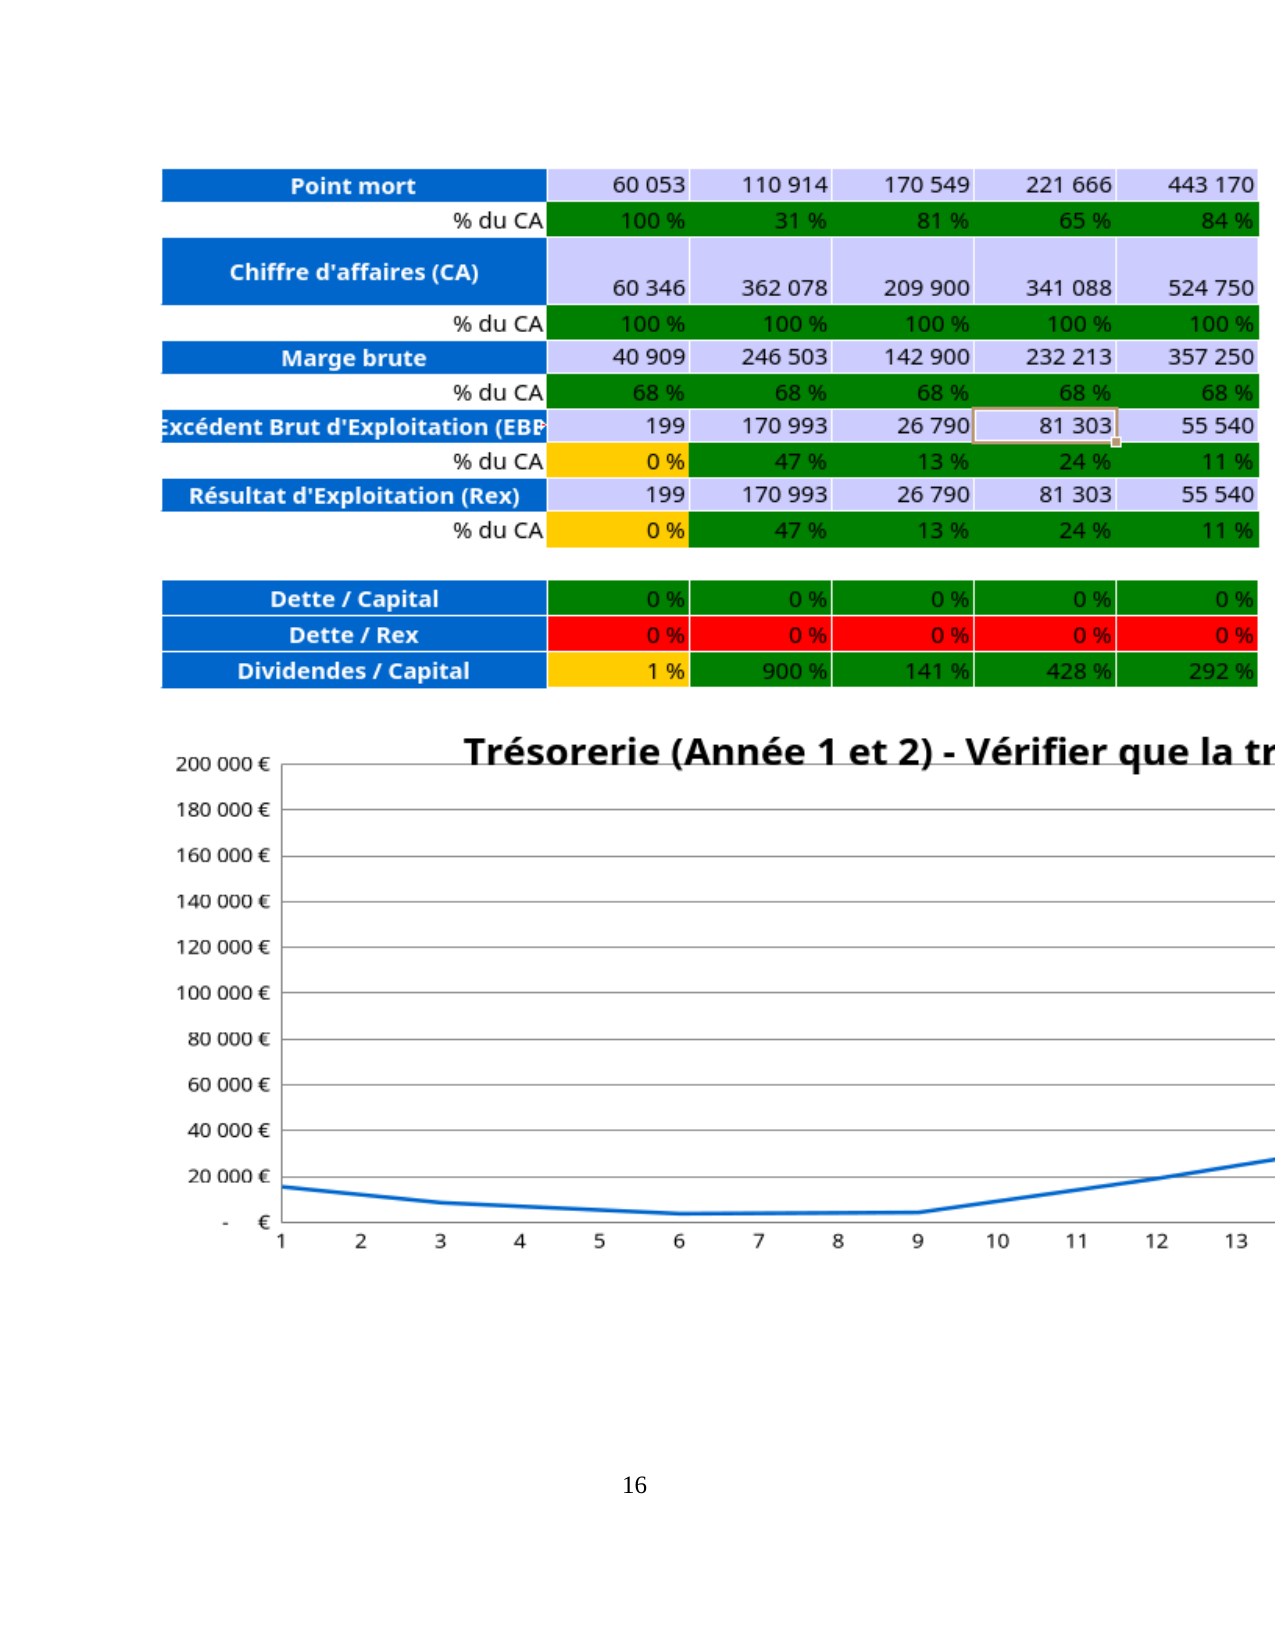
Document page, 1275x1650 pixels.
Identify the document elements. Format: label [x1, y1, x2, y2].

picture [150, 150, 1275, 1283]
